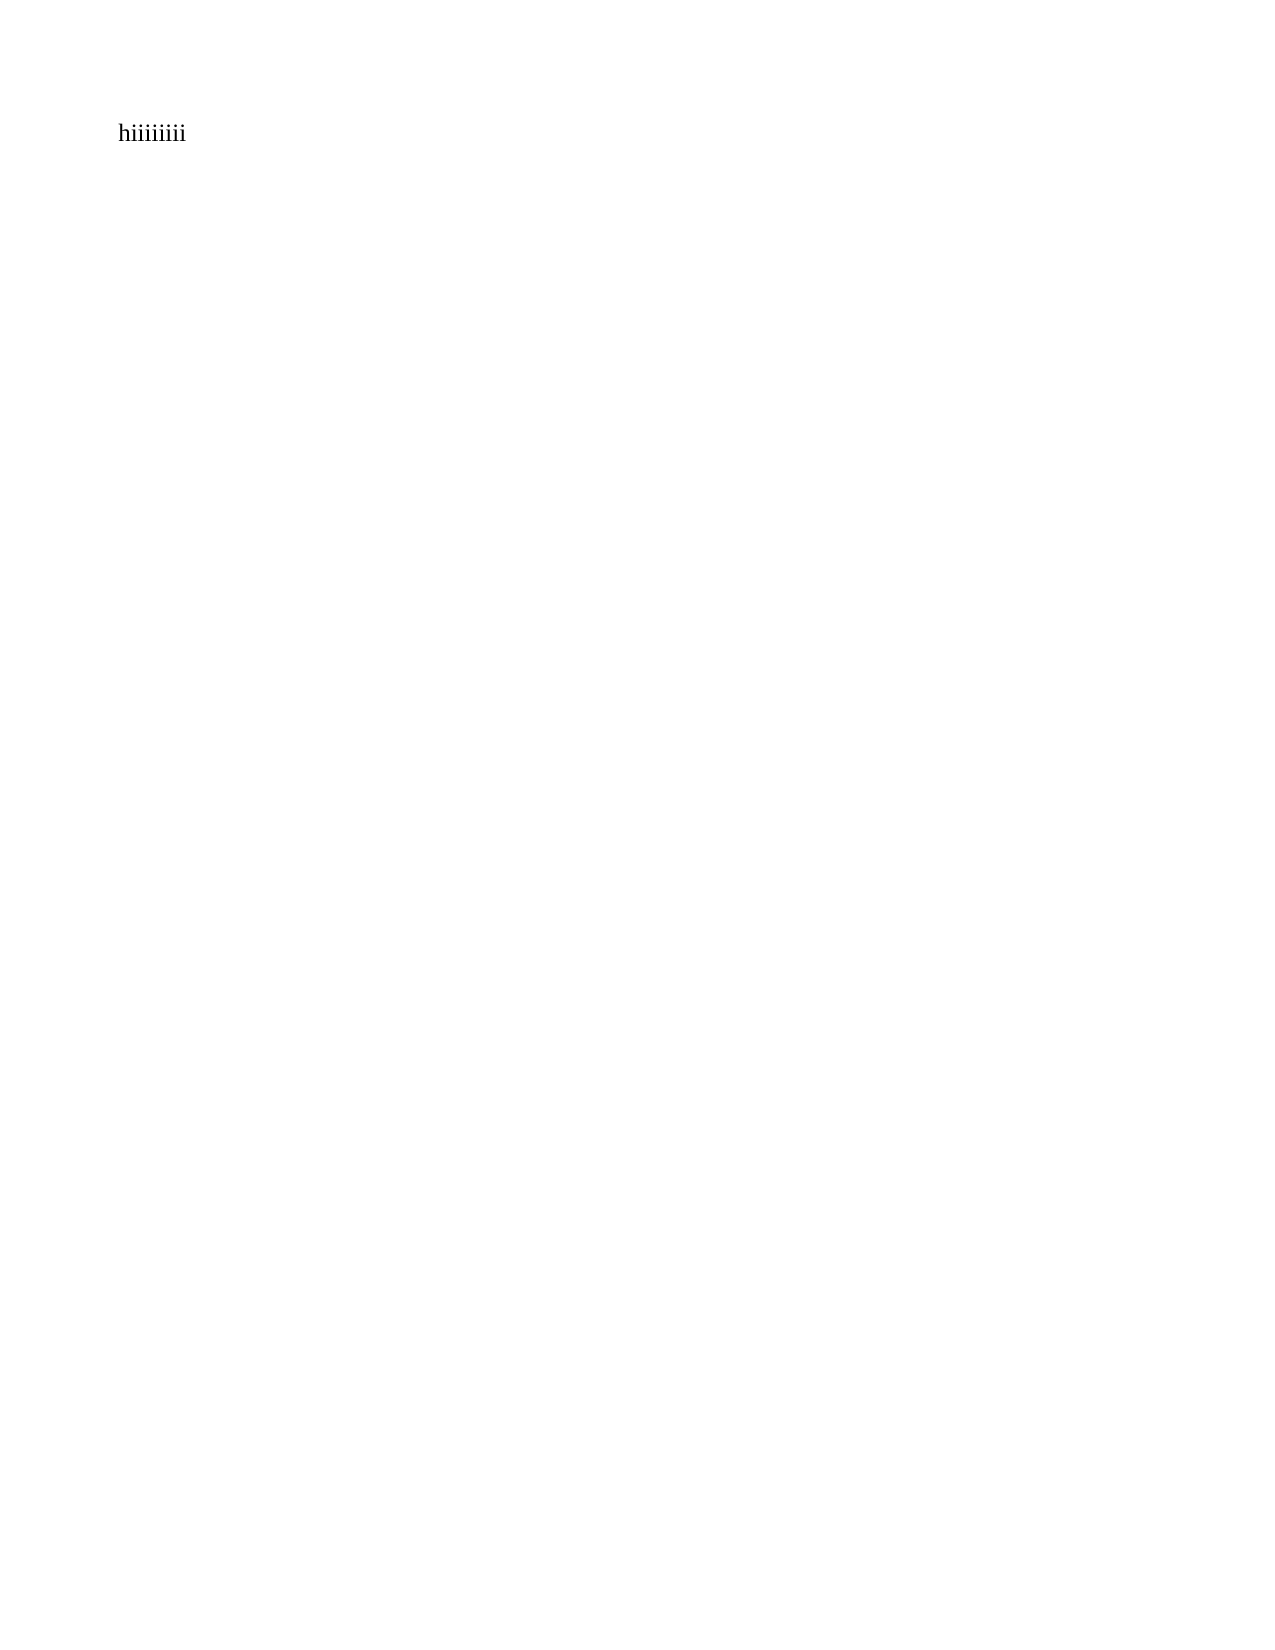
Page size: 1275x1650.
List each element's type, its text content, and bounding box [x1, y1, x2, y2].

text hiiiiiiii [118, 118, 1157, 147]
